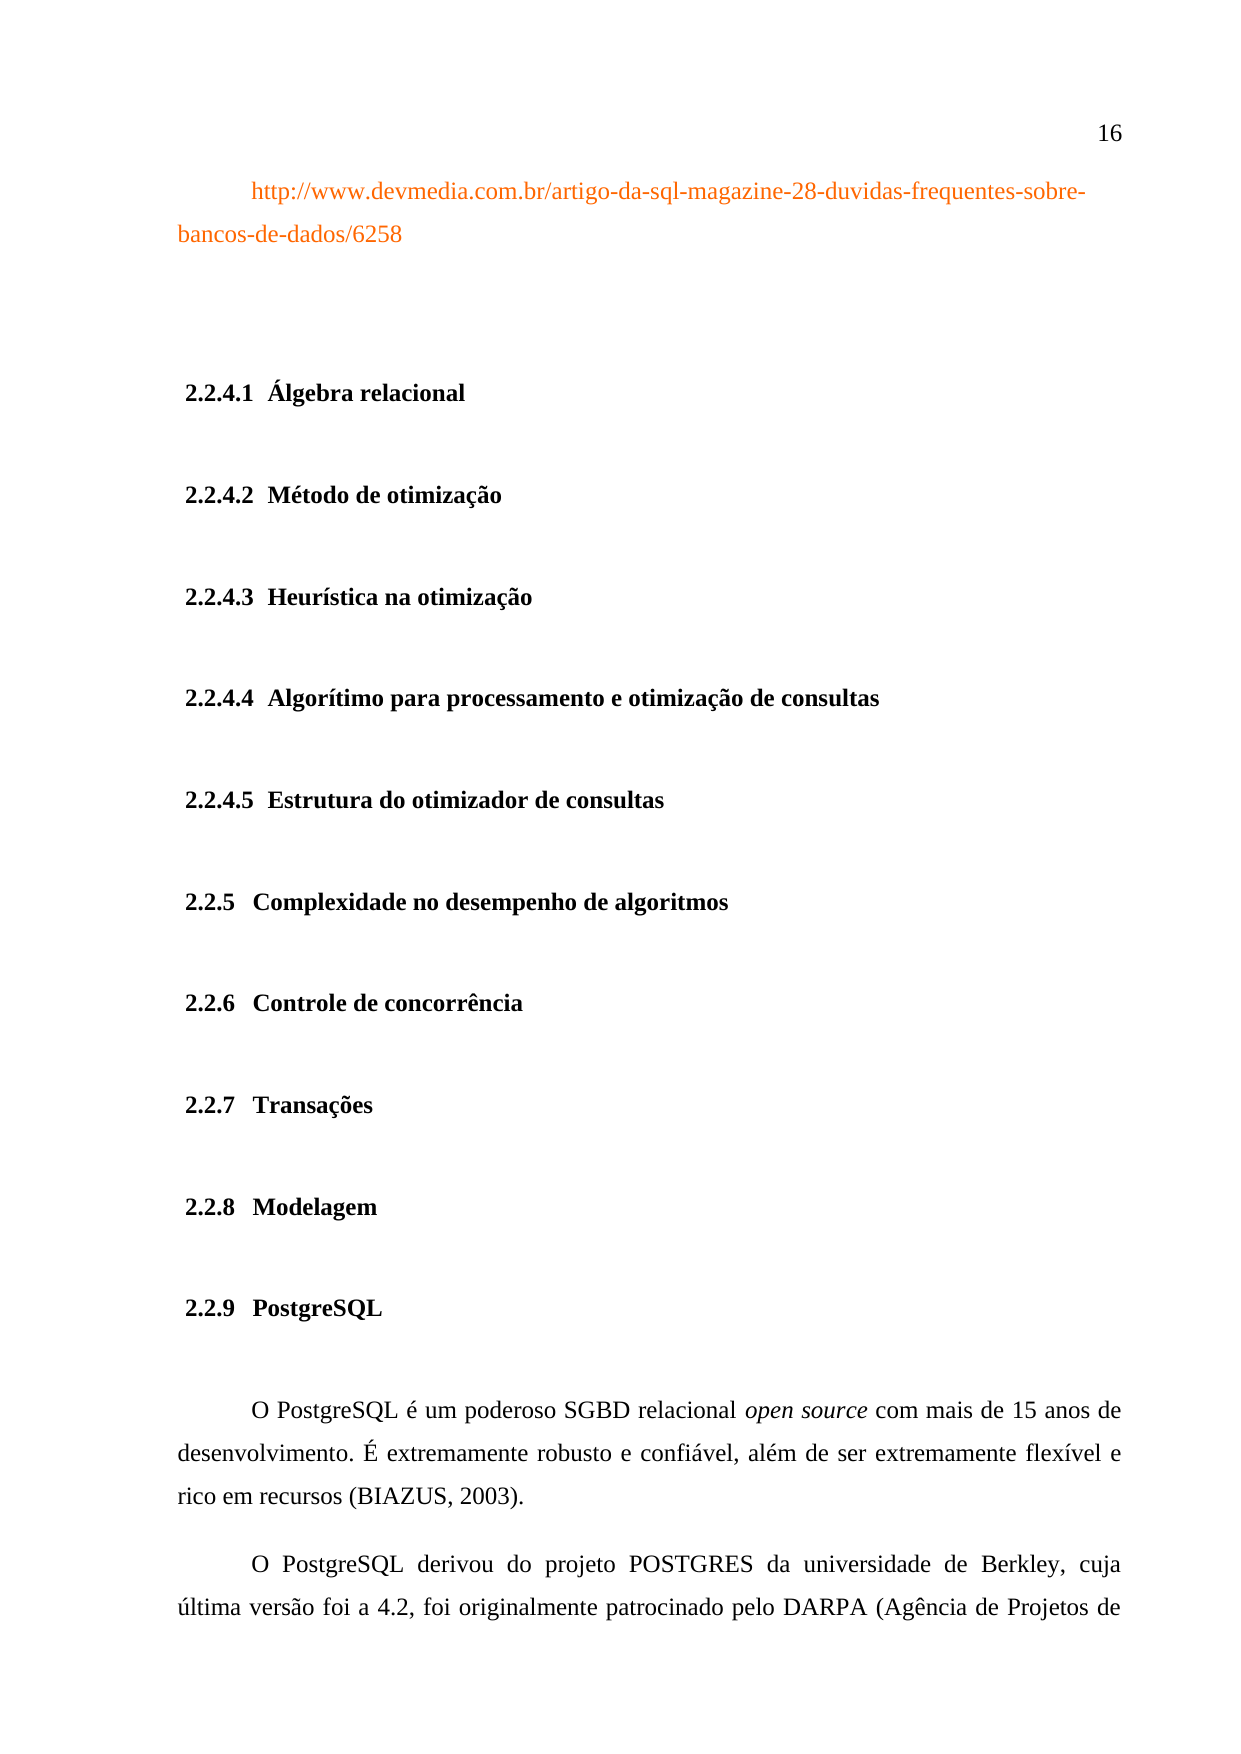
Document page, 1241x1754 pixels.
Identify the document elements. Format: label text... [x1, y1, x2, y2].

list Transações [185, 1090, 1122, 1119]
list Álgebra relacional [185, 378, 1122, 407]
list Estrutura do otimizador de consultas [185, 785, 1122, 814]
text O PostgreSQL derivou do projeto POSTGRES da universidade de Berkley, cuja última versão foi a 4.2, foi originalmente patrocinado pelo DARPA (Agência de Projetos de [177, 1549, 1122, 1621]
list Método de otimização [185, 480, 1122, 509]
list Controle de concorrência [185, 988, 1122, 1017]
list Algorítimo para processamento e otimização de consultas [185, 683, 1122, 712]
list Modelagem [185, 1192, 1122, 1221]
list PostgreSQL [185, 1293, 1122, 1322]
text http://www.devmedia.com.br/artigo-da-sql-magazine-28-duvidas-frequentes-sobre-bancos-de-dados/6258 [177, 176, 1122, 248]
list Heurística na otimização [185, 582, 1122, 611]
list Complexidade no desempenho de algoritmos [185, 887, 1122, 916]
text O PostgreSQL é um poderoso SGBD relacional open source com mais de 15 anos de desenvolvimento. É extremamente robusto e confiável, além de ser extremamente flexível e rico em recursos (BIAZUS, 2003). [177, 1395, 1122, 1510]
